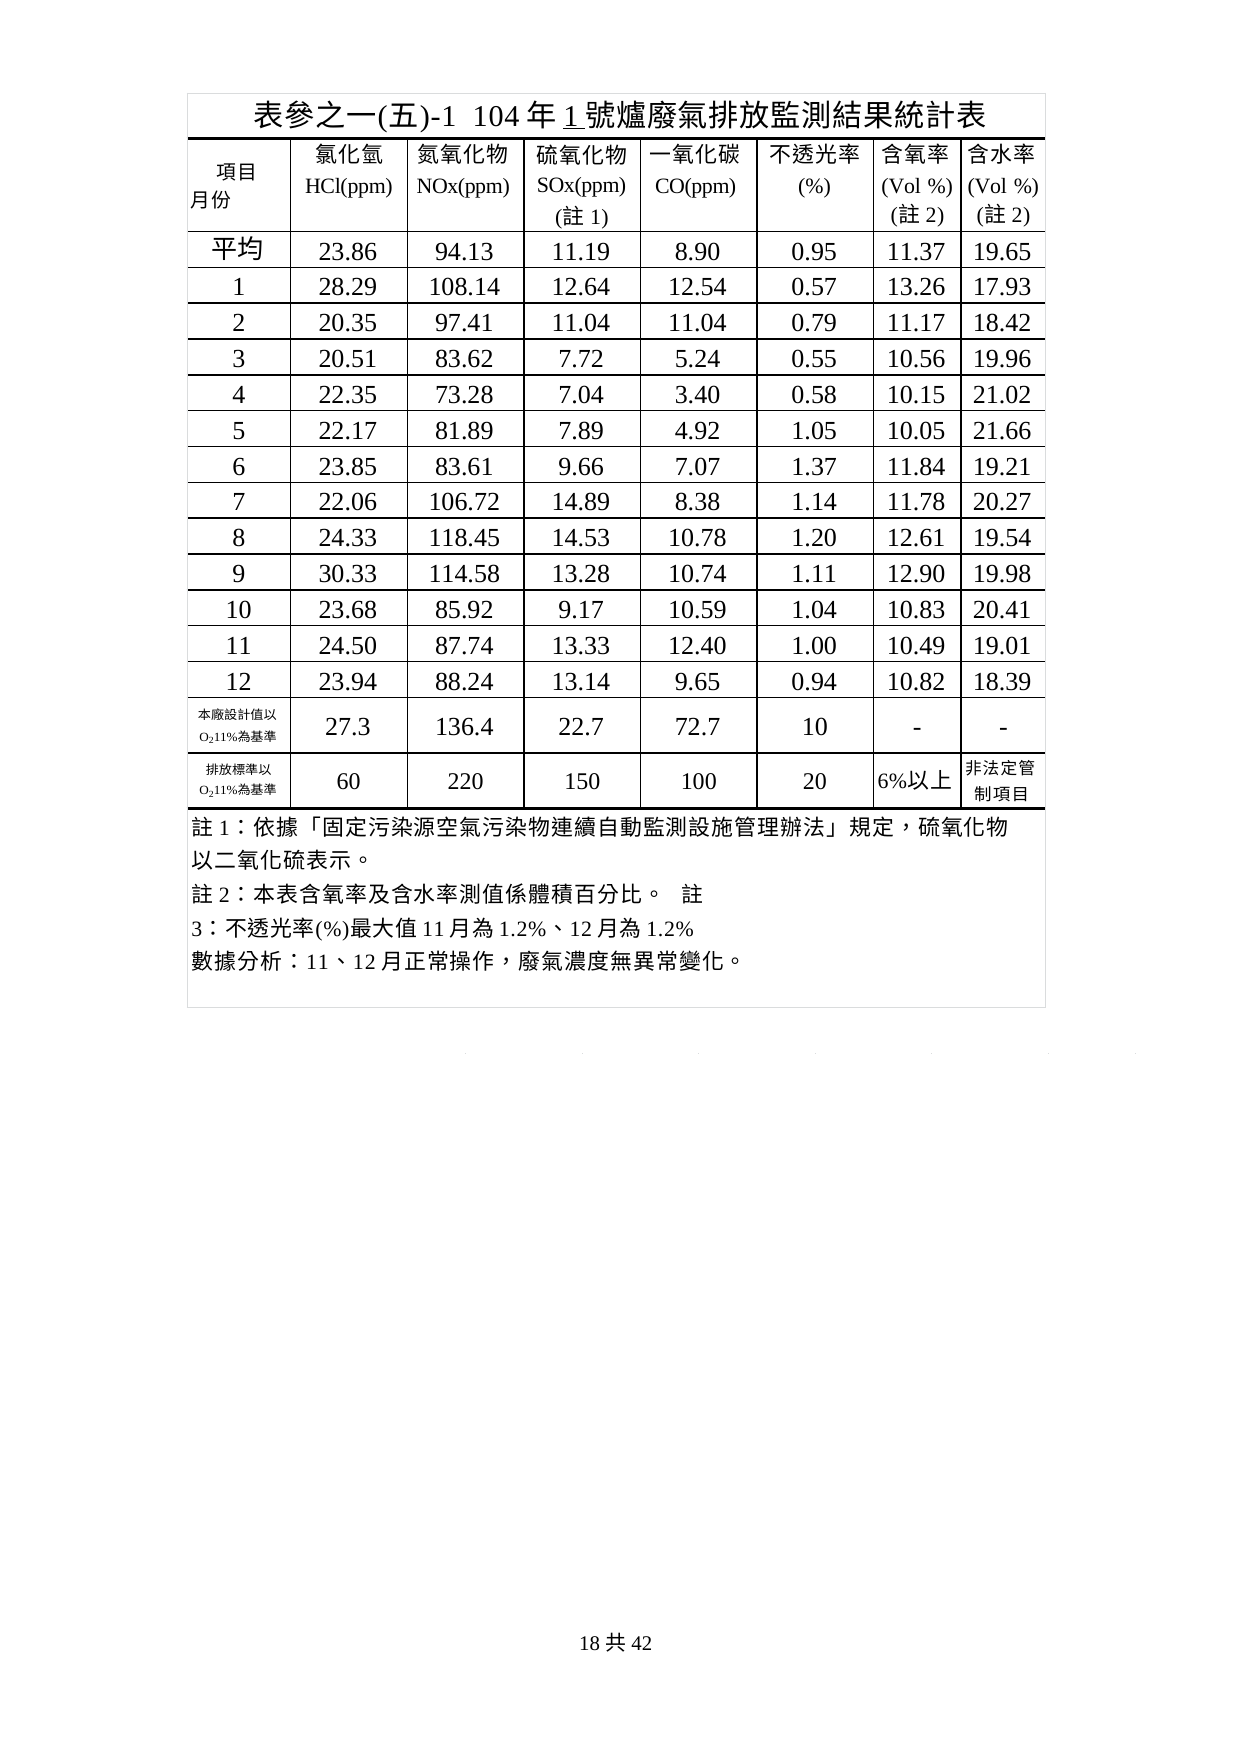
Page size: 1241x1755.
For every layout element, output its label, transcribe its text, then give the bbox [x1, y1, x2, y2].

table_cell 8.90 [641, 232, 756, 266]
table_cell 7.89 [525, 411, 640, 446]
table_cell 含氧率 (Vol %) (註2) [874, 140, 960, 231]
table_cell 平均 [188, 232, 290, 266]
table_cell 12.61 [874, 519, 960, 553]
table_cell 10.59 [641, 591, 756, 625]
table_cell 一氧化碳 CO(ppm) [641, 140, 756, 231]
table_cell 136.4 [408, 698, 523, 752]
table_cell 0.79 [758, 304, 873, 338]
table_cell 18.42 [962, 304, 1045, 338]
table_cell 27.3 [291, 698, 407, 752]
table_cell 10.49 [874, 626, 960, 661]
table_cell 22.7 [525, 698, 640, 752]
table_cell 83.61 [408, 447, 523, 481]
table_cell 11.78 [874, 483, 960, 517]
table_cell 19.65 [962, 232, 1045, 266]
table_cell 23.86 [291, 232, 407, 266]
table_cell 1.14 [758, 483, 873, 517]
table_cell 22.06 [291, 483, 407, 517]
table_cell 10 [188, 591, 290, 625]
table_cell 97.41 [408, 304, 523, 338]
table_cell 0.94 [758, 662, 873, 696]
table_cell 4.92 [641, 411, 756, 446]
table_cell 87.74 [408, 626, 523, 661]
table_cell 5 [188, 411, 290, 446]
table_cell 4 [188, 376, 290, 410]
table_cell 14.53 [525, 519, 640, 553]
table_cell 3 [188, 340, 290, 374]
table_cell 12.64 [525, 268, 640, 302]
table_cell 9.66 [525, 447, 640, 481]
table_cell 10.78 [641, 519, 756, 553]
table_cell 220 [408, 754, 523, 807]
table_cell 0.58 [758, 376, 873, 410]
table_cell - [874, 698, 960, 752]
table_cell 非法定管 制項目 [962, 754, 1045, 807]
table_cell 19.98 [962, 555, 1045, 589]
table_cell 150 [525, 754, 640, 807]
table_cell 13.26 [874, 268, 960, 302]
table_cell 106.72 [408, 483, 523, 517]
table_cell 1.20 [758, 519, 873, 553]
table_cell 72.7 [641, 698, 756, 752]
table_cell 1.37 [758, 447, 873, 481]
table_cell 11.84 [874, 447, 960, 481]
table_cell 12.90 [874, 555, 960, 589]
table_cell 85.92 [408, 591, 523, 625]
table_cell 9 [188, 555, 290, 589]
table_cell 21.02 [962, 376, 1045, 410]
table_cell 19.54 [962, 519, 1045, 553]
table_cell 20.41 [962, 591, 1045, 625]
table_cell 28.29 [291, 268, 407, 302]
table_cell 1.04 [758, 591, 873, 625]
table_cell 8 [188, 519, 290, 553]
table_cell 11.04 [641, 304, 756, 338]
table_cell 20.27 [962, 483, 1045, 517]
table_cell 13.28 [525, 555, 640, 589]
table_cell 12.40 [641, 626, 756, 661]
table_cell 13.33 [525, 626, 640, 661]
table_cell 1.00 [758, 626, 873, 661]
table_cell 不透光率 (%) [758, 140, 873, 231]
table_cell 0.57 [758, 268, 873, 302]
table_cell 7.04 [525, 376, 640, 410]
table_cell 0.95 [758, 232, 873, 266]
table_cell - [962, 698, 1045, 752]
table_cell 9.17 [525, 591, 640, 625]
table_cell 11.37 [874, 232, 960, 266]
table_cell 21.66 [962, 411, 1045, 446]
table_cell 83.62 [408, 340, 523, 374]
table_cell 11.04 [525, 304, 640, 338]
table_cell 118.45 [408, 519, 523, 553]
table_cell 8.38 [641, 483, 756, 517]
table_cell 20.51 [291, 340, 407, 374]
table_cell 排放標準以 O211%為基準 [188, 754, 290, 807]
table_cell 73.28 [408, 376, 523, 410]
table_cell 12.54 [641, 268, 756, 302]
table_cell 30.33 [291, 555, 407, 589]
table_cell 88.24 [408, 662, 523, 696]
table_cell 6 [188, 447, 290, 481]
table_cell 22.35 [291, 376, 407, 410]
table_cell 氮氧化物 NOx(ppm) [408, 140, 523, 231]
table_cell 含水率 (Vol %) (註2) [962, 140, 1045, 231]
table_cell 19.21 [962, 447, 1045, 481]
table_cell 氯化氫 HCl(ppm) [291, 140, 407, 231]
table_cell 12 [188, 662, 290, 696]
table_cell 7.07 [641, 447, 756, 481]
table_cell 10.74 [641, 555, 756, 589]
table_cell 11 [188, 626, 290, 661]
table_cell 11.19 [525, 232, 640, 266]
table_cell 23.85 [291, 447, 407, 481]
table_cell 22.17 [291, 411, 407, 446]
table_cell 7.72 [525, 340, 640, 374]
table_cell 5.24 [641, 340, 756, 374]
table_cell 20 [758, 754, 873, 807]
table_cell 19.96 [962, 340, 1045, 374]
table_cell 14.89 [525, 483, 640, 517]
table_cell 81.89 [408, 411, 523, 446]
table_cell 2 [188, 304, 290, 338]
table_cell 7 [188, 483, 290, 517]
table_cell 10.56 [874, 340, 960, 374]
table_cell 1.11 [758, 555, 873, 589]
table_cell 108.14 [408, 268, 523, 302]
table_header 表參之一(五)-1 104年1號爐廢氣排放監測結果統計表 [188, 94, 1045, 137]
table_cell 100 [641, 754, 756, 807]
table_cell 10.82 [874, 662, 960, 696]
table_cell 24.50 [291, 626, 407, 661]
table_cell 10.83 [874, 591, 960, 625]
table_cell 9.65 [641, 662, 756, 696]
table_cell 10.15 [874, 376, 960, 410]
table_cell 23.68 [291, 591, 407, 625]
table_cell 註1：依據「固定污染源空氣污染物連續自動監測設施管理辦法」規定，硫氧化物 以二氧化硫表示。 註2：本表含氧率及含水率測值係體積百分比。 註3：不透光率(%)最大值11月為1.2%、12月為1.2% 數據分析：11、12月正常操作，廢氣濃度無異常變化。 [188, 810, 1045, 1007]
table_cell 10.05 [874, 411, 960, 446]
table_cell 17.93 [962, 268, 1045, 302]
table_cell 20.35 [291, 304, 407, 338]
table_cell 60 [291, 754, 407, 807]
table_cell 1 [188, 268, 290, 302]
table_cell 18.39 [962, 662, 1045, 696]
table_cell 23.94 [291, 662, 407, 696]
table_cell 0.55 [758, 340, 873, 374]
table_cell 1.05 [758, 411, 873, 446]
table_cell 6%以上 [874, 754, 960, 807]
table_cell 10 [758, 698, 873, 752]
table_cell 94.13 [408, 232, 523, 266]
table_cell 本廠設計值以 O211%為基準 [188, 698, 290, 752]
table_cell 項目 月份 [188, 140, 290, 231]
table_cell 114.58 [408, 555, 523, 589]
table_cell 11.17 [874, 304, 960, 338]
table_cell 13.14 [525, 662, 640, 696]
table_cell 3.40 [641, 376, 756, 410]
table_cell 24.33 [291, 519, 407, 553]
table_cell 19.01 [962, 626, 1045, 661]
table_cell 硫氧化物 SOx(ppm) (註1) [525, 140, 640, 231]
